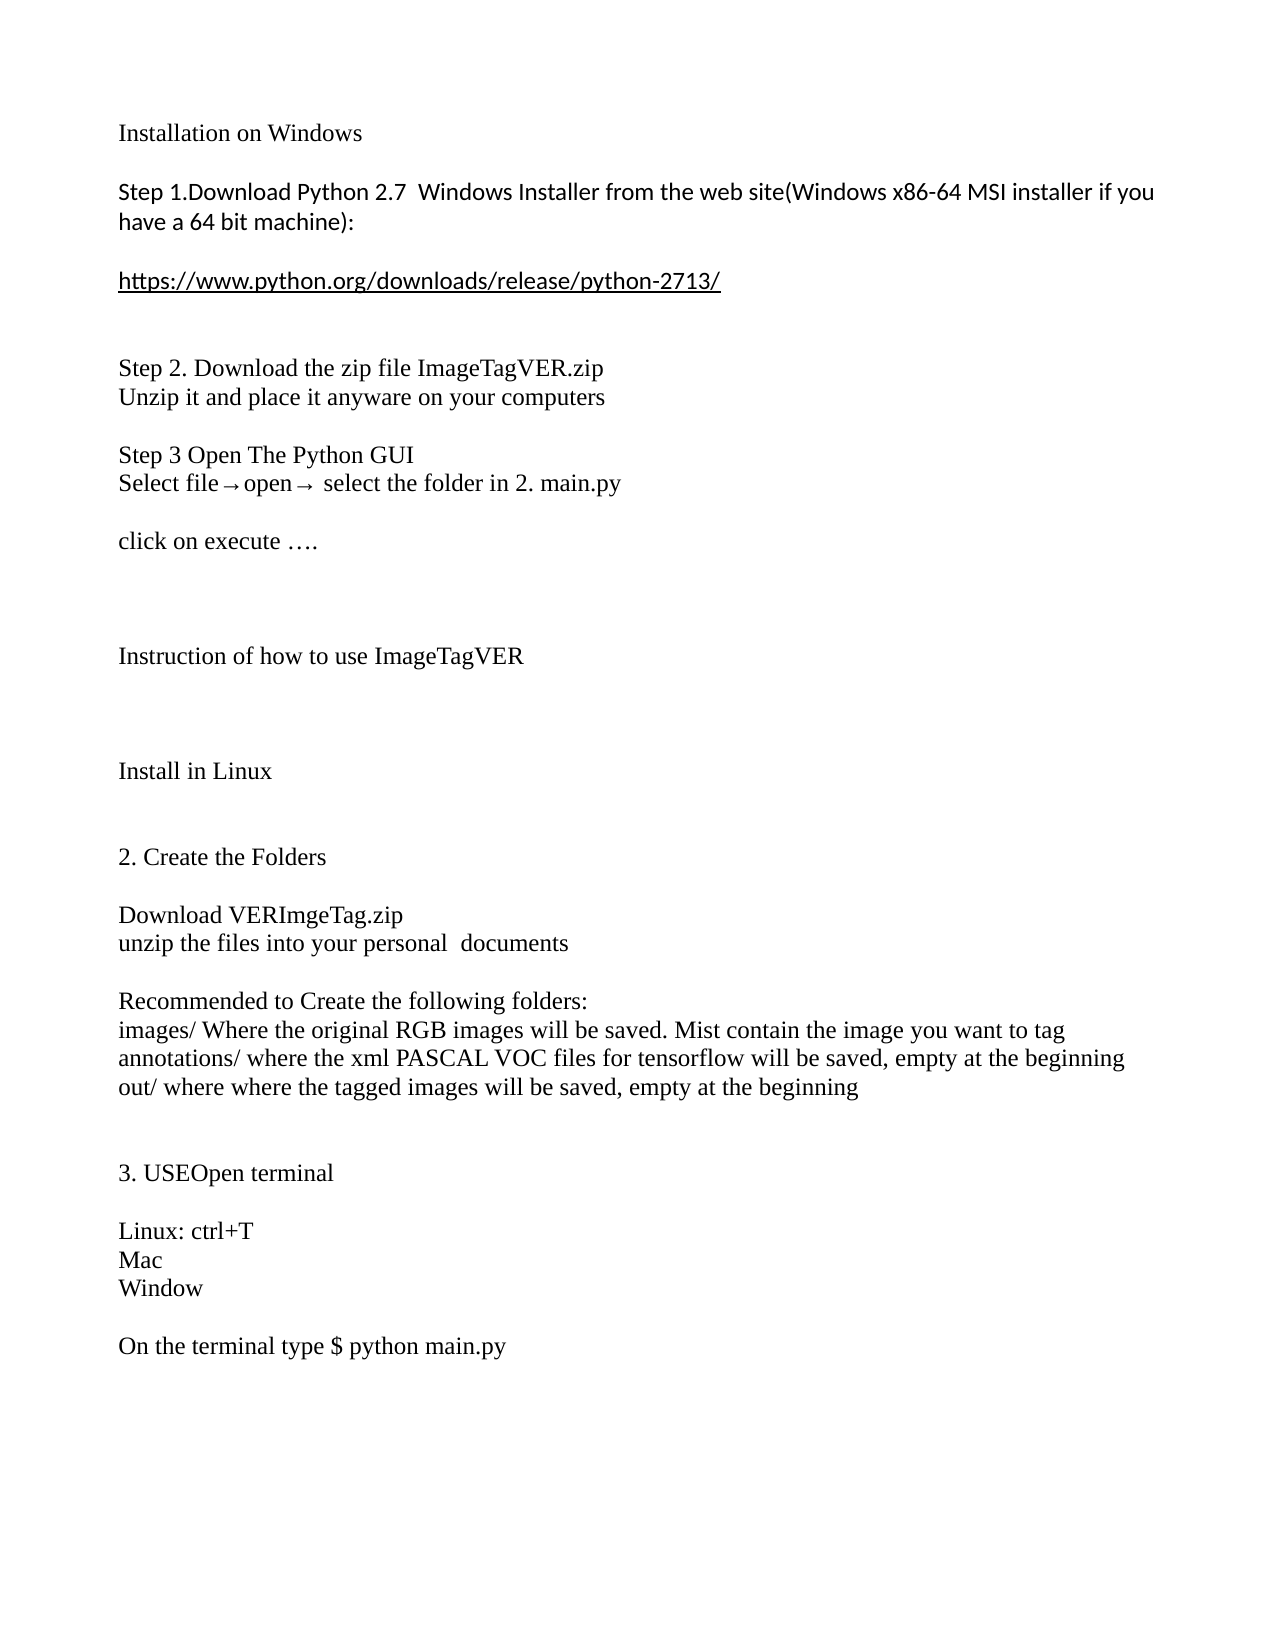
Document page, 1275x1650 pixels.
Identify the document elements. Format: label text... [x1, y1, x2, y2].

text Unzip it and place it anyware on your computers [118, 382, 1157, 411]
text On the terminal type $ python main.py [118, 1331, 1157, 1360]
text Select file→open→ select the folder in 2. main.py [118, 468, 1157, 497]
text Instruction of how to use ImageTagVER [118, 641, 1157, 670]
text out/ where where the tagged images will be saved, empty at the beginning [118, 1072, 1157, 1101]
text 3. USEOpen terminal [118, 1158, 1157, 1187]
text Download VERImgeTag.zip [118, 900, 1157, 928]
text Window [118, 1273, 1157, 1302]
text https://www.python.org/downloads/release/python-2713/ [118, 265, 1157, 296]
text Installation on Windows [118, 118, 1157, 147]
text Linux: ctrl+T [118, 1216, 1157, 1245]
text Install in Linux [118, 756, 1157, 785]
text Step 1.Download Python 2.7 Windows Installer from the web site(Windows x86-64 MSI installer if you have a 64 bit machine): [118, 176, 1157, 237]
text images/ Where the original RGB images will be saved. Mist contain the image you want to tag [118, 1015, 1157, 1043]
text Step 3 Open The Python GUI [118, 440, 1157, 468]
text Mac [118, 1245, 1157, 1273]
text unzip the files into your personal documents [118, 928, 1157, 957]
text Recommended to Create the following folders: [118, 986, 1157, 1015]
text 2. Create the Folders [118, 842, 1157, 871]
text click on execute …. [118, 526, 1157, 555]
text annotations/ where the xml PASCAL VOC files for tensorflow will be saved, empty at the beginning [118, 1043, 1157, 1072]
text Step 2. Download the zip file ImageTagVER.zip [118, 353, 1157, 382]
